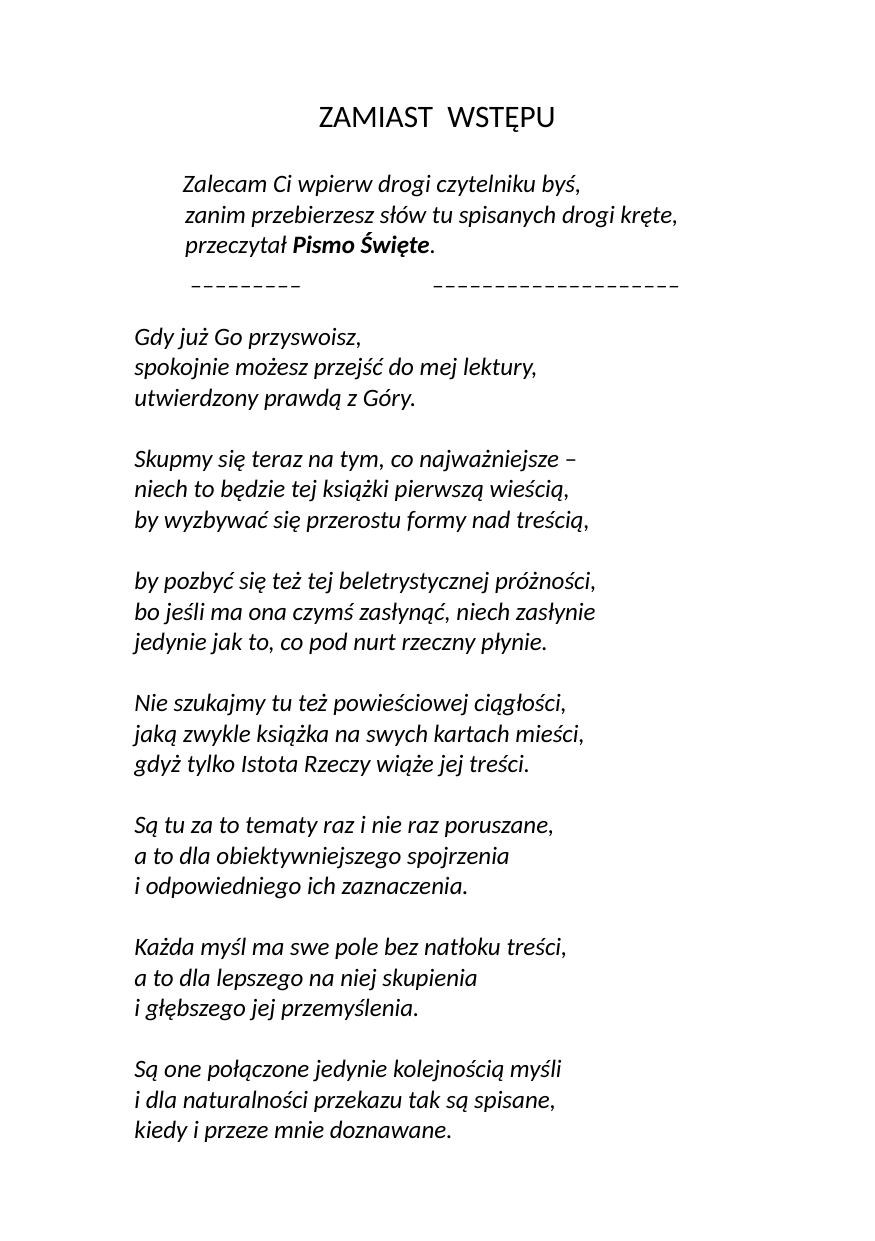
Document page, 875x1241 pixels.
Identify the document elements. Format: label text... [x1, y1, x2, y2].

text utwierdzony prawdą z Góry. [94, 382, 779, 412]
text Zalecam Ci wpierw drogi czytelniku byś, [94, 168, 779, 199]
text a to dla obiektywniejszego spojrzenia [94, 840, 779, 870]
text Każda myśl ma swe pole bez natłoku treści, [94, 931, 779, 962]
text jedynie jak to, co pod nurt rzeczny płynie. [94, 626, 779, 657]
text ZAMIAST WSTĘPU [94, 97, 779, 135]
text Są one połączone jedynie kolejnością myśli [94, 1053, 779, 1084]
text by wyzbywać się przerostu formy nad treścią, [94, 504, 779, 534]
text by pozbyć się też tej beletrystycznej próżności, [94, 565, 779, 596]
text kiedy i przeze mnie doznawane. [94, 1114, 779, 1145]
text i odpowiedniego ich zaznaczenia. [94, 870, 779, 901]
text spokojnie możesz przejść do mej lektury, [94, 351, 779, 382]
text przeczytał Pismo Święte. [94, 229, 779, 260]
text bo jeśli ma ona czymś zasłynąć, niech zasłynie [94, 596, 779, 626]
text Są tu za to tematy raz i nie raz poruszane, [94, 809, 779, 840]
text zanim przebierzesz słów tu spisanych drogi kręte, [94, 199, 779, 229]
text niech to będzie tej książki pierwszą wieścią, [94, 473, 779, 504]
text Skupmy się teraz na tym, co najważniejsze – [94, 443, 779, 473]
text a to dla lepszego na niej skupienia [94, 962, 779, 992]
text Nie szukajmy tu też powieściowej ciągłości, [94, 687, 779, 718]
text Gdy już Go przyswoisz, [94, 321, 779, 351]
text jaką zwykle książka na swych kartach mieści, [94, 718, 779, 748]
text i głębszego jej przemyślenia. [94, 992, 779, 1023]
text _________ ____________________ [94, 260, 779, 290]
text gdyż tylko Istota Rzeczy wiąże jej treści. [94, 748, 779, 779]
text i dla naturalności przekazu tak są spisane, [94, 1084, 779, 1114]
